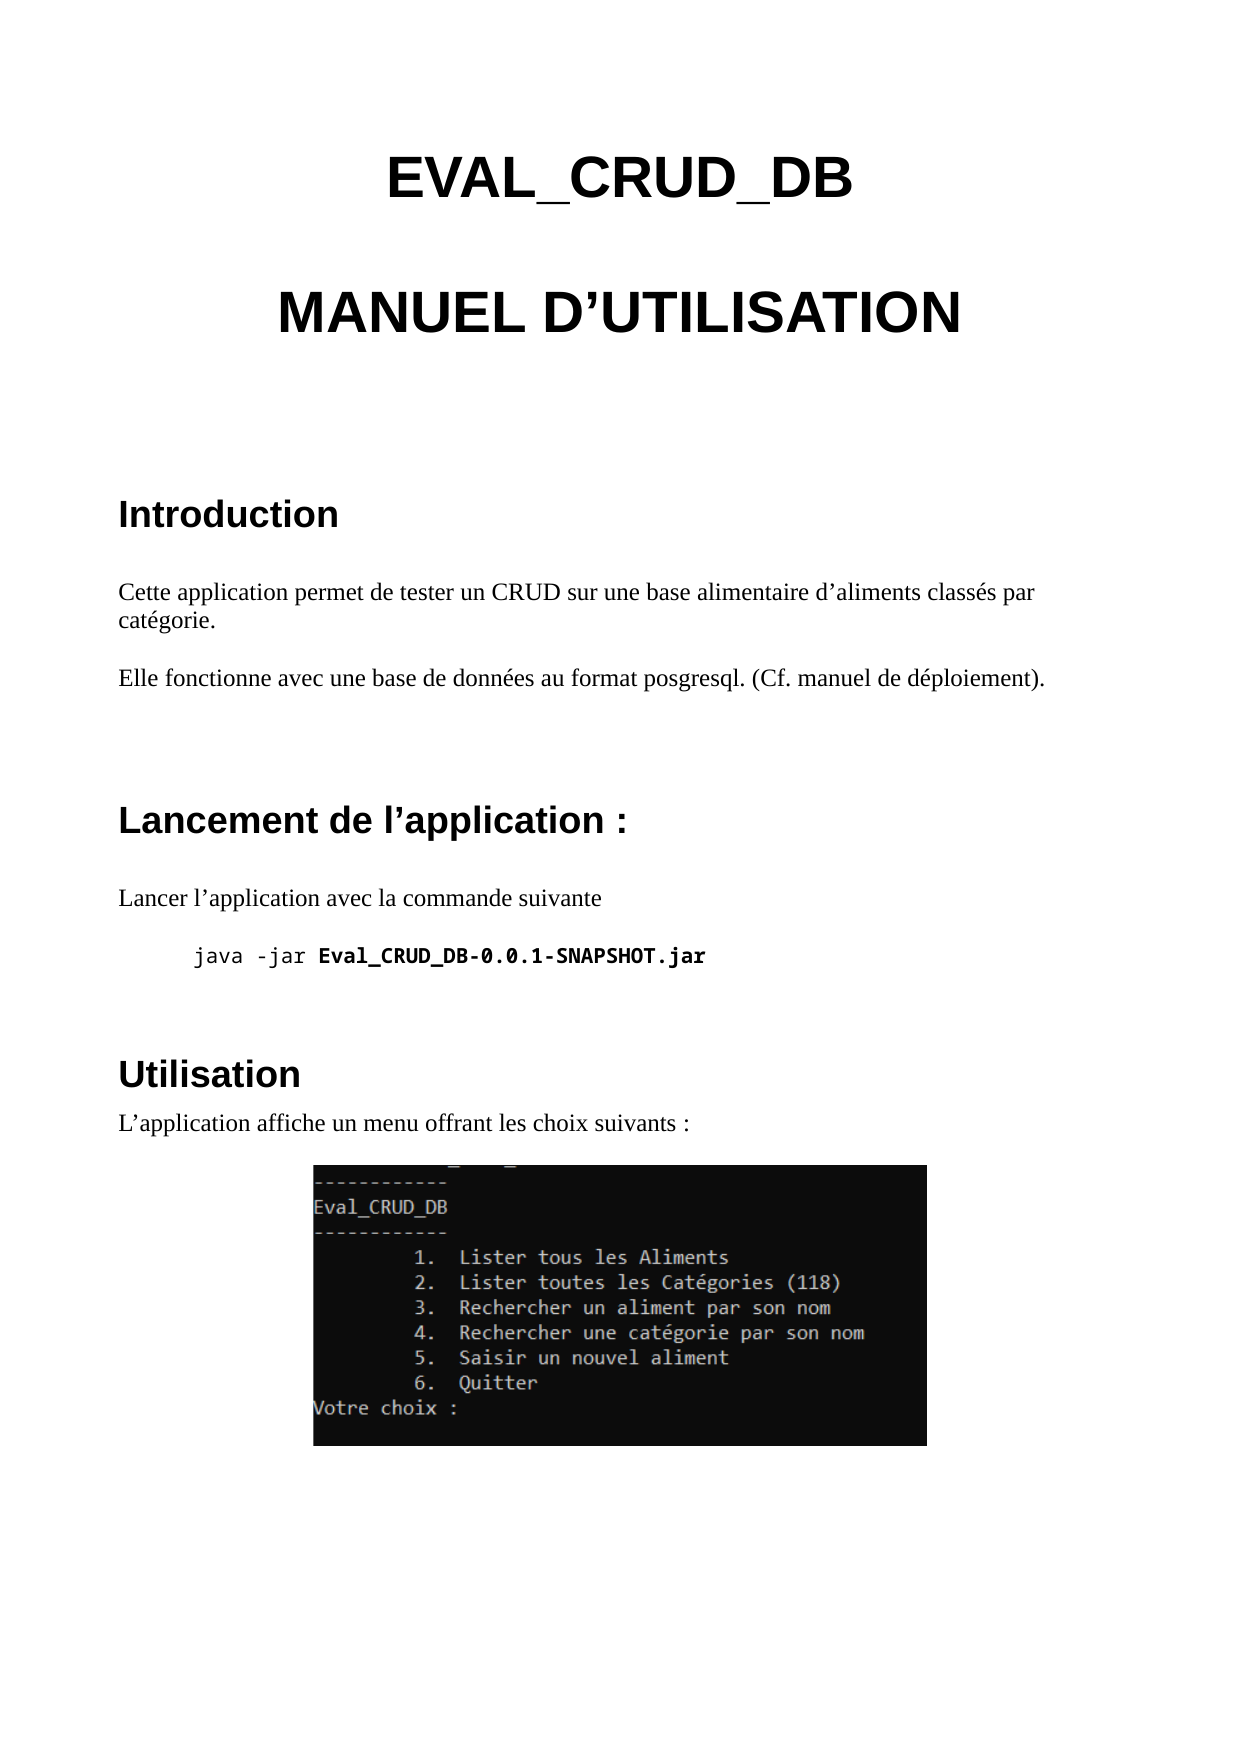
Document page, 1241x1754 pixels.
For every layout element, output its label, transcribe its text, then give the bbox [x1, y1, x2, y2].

text Lancer l’application avec la commande suivante [118, 883, 1122, 911]
text L’application affiche un menu offrant les choix suivants : [118, 1108, 1122, 1137]
subtitle Introduction [118, 492, 1122, 535]
subtitle Utilisation [118, 1052, 1122, 1096]
picture [313, 1165, 927, 1446]
subtitle Lancement de l’application : [118, 798, 1122, 841]
text Elle fonctionne avec une base de données au format posgresql. (Cf. manuel de déploiement). [118, 663, 1122, 692]
text java -jar Eval_CRUD_DB-0.0.1-SNAPSHOT.jar [193, 940, 1122, 970]
title EVAL_CRUD_DB MANUEL D’UTILISATION [118, 143, 1122, 344]
text Cette application permet de tester un CRUD sur une base alimentaire d’aliments classés par catégorie. [118, 577, 1122, 634]
